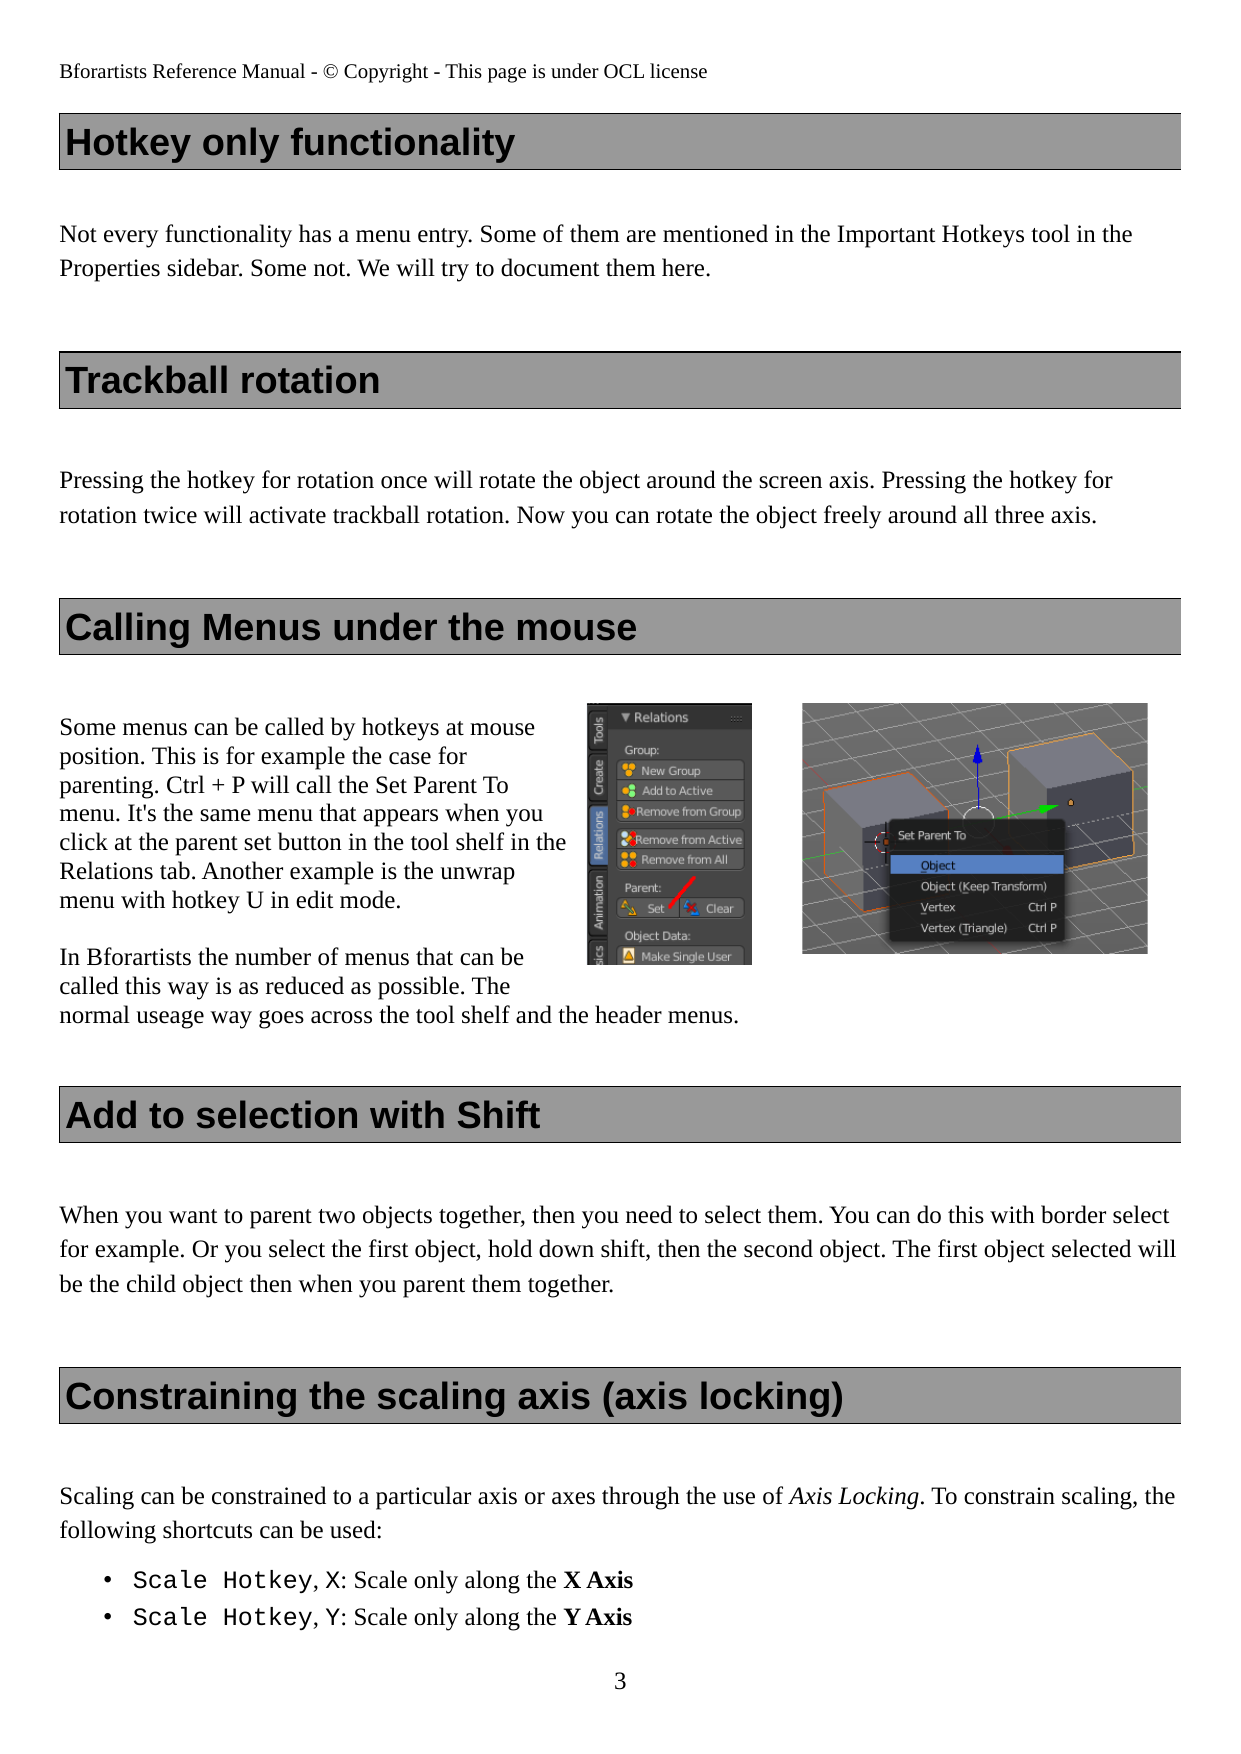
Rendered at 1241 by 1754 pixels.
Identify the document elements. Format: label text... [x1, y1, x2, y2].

picture [586, 703, 752, 965]
text [752, 712, 802, 913]
text Some menus can be called by hotkeys at mouse position. This is for example the case for parenting. Ctrl + P will call the Set Parent To menu. It's the same menu that appears when you click at the parent set button in the tool shelf in the Relations tab. Another example is the unwrap menu with hotkey U in edit mode. [59, 712, 586, 913]
table_header Add to selection with Shift [60, 1087, 1181, 1142]
text Pressing the hotkey for rotation once will rotate the object around the screen axis. Pressing the hotkey for rotation twice will activate trackball rotation. Now you can rotate the object freely around all three axis. [59, 466, 1181, 529]
list Scale Hotkey, X: Scale only along the X Axis [103, 1565, 1181, 1596]
table_header Hotkey only functionality [60, 114, 1181, 169]
table_header Trackball rotation [60, 353, 1181, 408]
table_header Calling Menus under the mouse [60, 599, 1181, 654]
text In Bforartists the number of menus that can be called this way is as reduced as possible. The normal useage way goes across the tool shelf and the header menus. [59, 942, 1181, 1028]
text Scaling can be constrained to a particular axis or axes through the use of Axis Locking. To constrain scaling, the following shortcuts can be used: [59, 1481, 1181, 1544]
table_header Constraining the scaling axis (axis locking) [60, 1368, 1181, 1423]
text When you want to parent two objects together, then you need to select them. You can do this with border select for example. Or you select the first object, hold down shift, then the second object. The first object selected will be the child object then when you parent them together. [59, 1200, 1181, 1298]
text Not every functionality has a menu entry. Some of them are mentioned in the Important Hotkeys tool in the Properties sidebar. Some not. We will try to document them here. [59, 219, 1181, 282]
picture [802, 703, 1148, 954]
list Scale Hotkey, Y: Scale only along the Y Axis [103, 1602, 1181, 1632]
text [1148, 712, 1181, 913]
